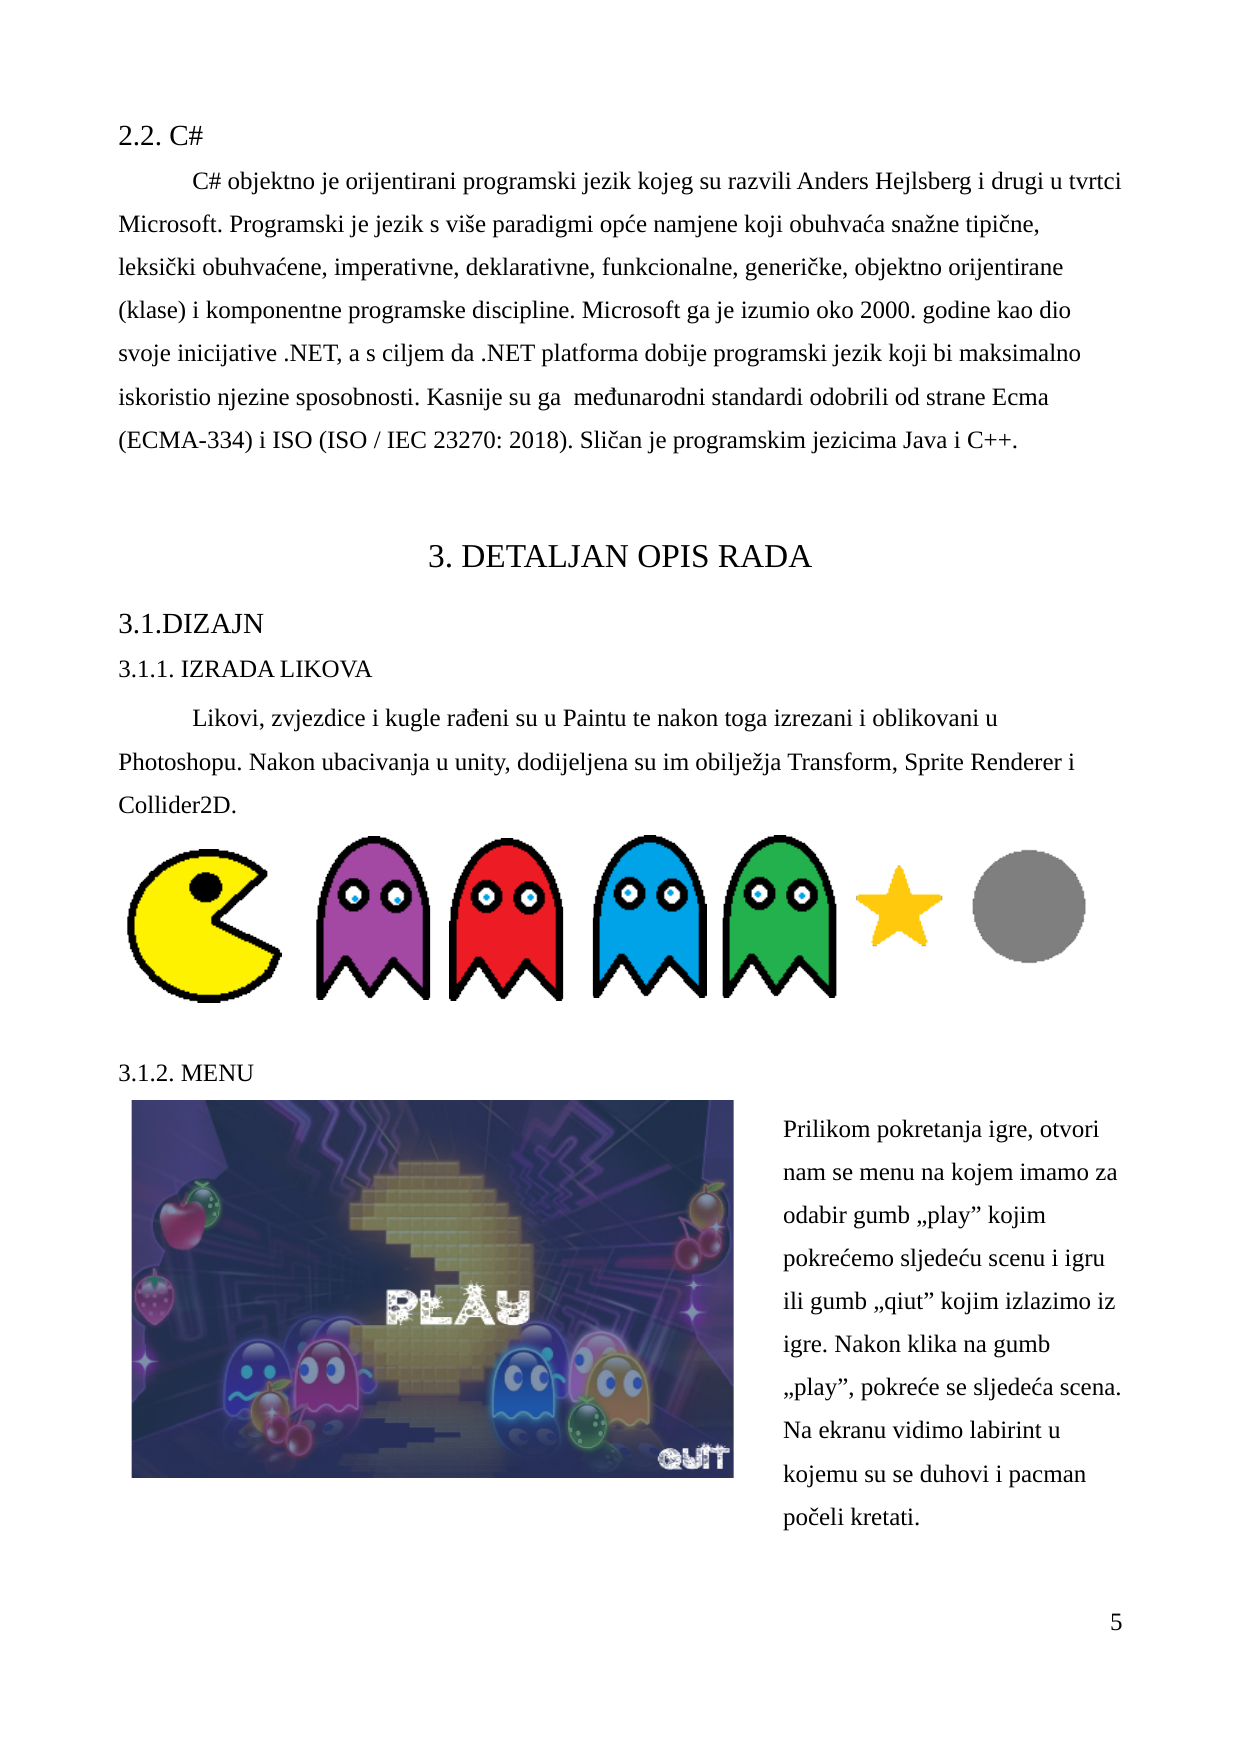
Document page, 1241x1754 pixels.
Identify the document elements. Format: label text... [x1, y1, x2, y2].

picture [592, 835, 707, 998]
picture [316, 836, 431, 1000]
text 3.1.DIZAJN 3.1.1. IZRADA LIKOVA Likovi, zvjezdice i kugle rađeni su u Paintu te nakon toga izrezani i oblikovani u Photoshopu. Nakon ubacivanja u unity, dodijeljena su im obilježja Transform, Sprite Renderer i Collider2D. [118, 606, 1122, 819]
text 3. DETALJAN OPIS RADA [118, 536, 1122, 574]
picture [127, 849, 282, 1003]
picture [131, 1100, 734, 1478]
picture [722, 835, 837, 998]
text 2.2. C# C# objektno je orijentirani programski jezik kojeg su razvili Anders Hejlsberg i drugi u tvrtci Microsoft. Programski je jezik s više paradigmi opće namjene koji obuhvaća snažne tipične, leksički obuhvaćene, imperativne, deklarativne, funkcionalne, generičke, objektno orijentirane (klase) i komponentne programske discipline. Microsoft ga je izumio oko 2000. godine kao dio svoje inicijative .NET, a s ciljem da .NET platforma dobije programski jezik koji bi maksimalno iskoristio njezine sposobnosti. Kasnije su ga međunarodni standardi odobrili od strane Ecma (ECMA-334) i ISO (ISO / IEC 23270: 2018). Sličan je programskim jezicima Java i C++. [118, 118, 1122, 453]
picture [852, 860, 947, 954]
text 3.1.2. MENU [118, 1058, 1122, 1087]
picture [449, 838, 564, 1001]
picture [968, 825, 1116, 987]
text Prilikom pokretanja igre, otvori nam se menu na kojem imamo za odabir gumb „play” kojim pokrećemo sljedeću scenu i igru ili gumb „qiut” kojim izlazimo iz igre. Nakon klika na gumb „play”, pokreće se sljedeća scena. Na ekranu vidimo labirint u kojemu su se duhovi i pacman počeli kretati. [118, 1114, 1122, 1531]
